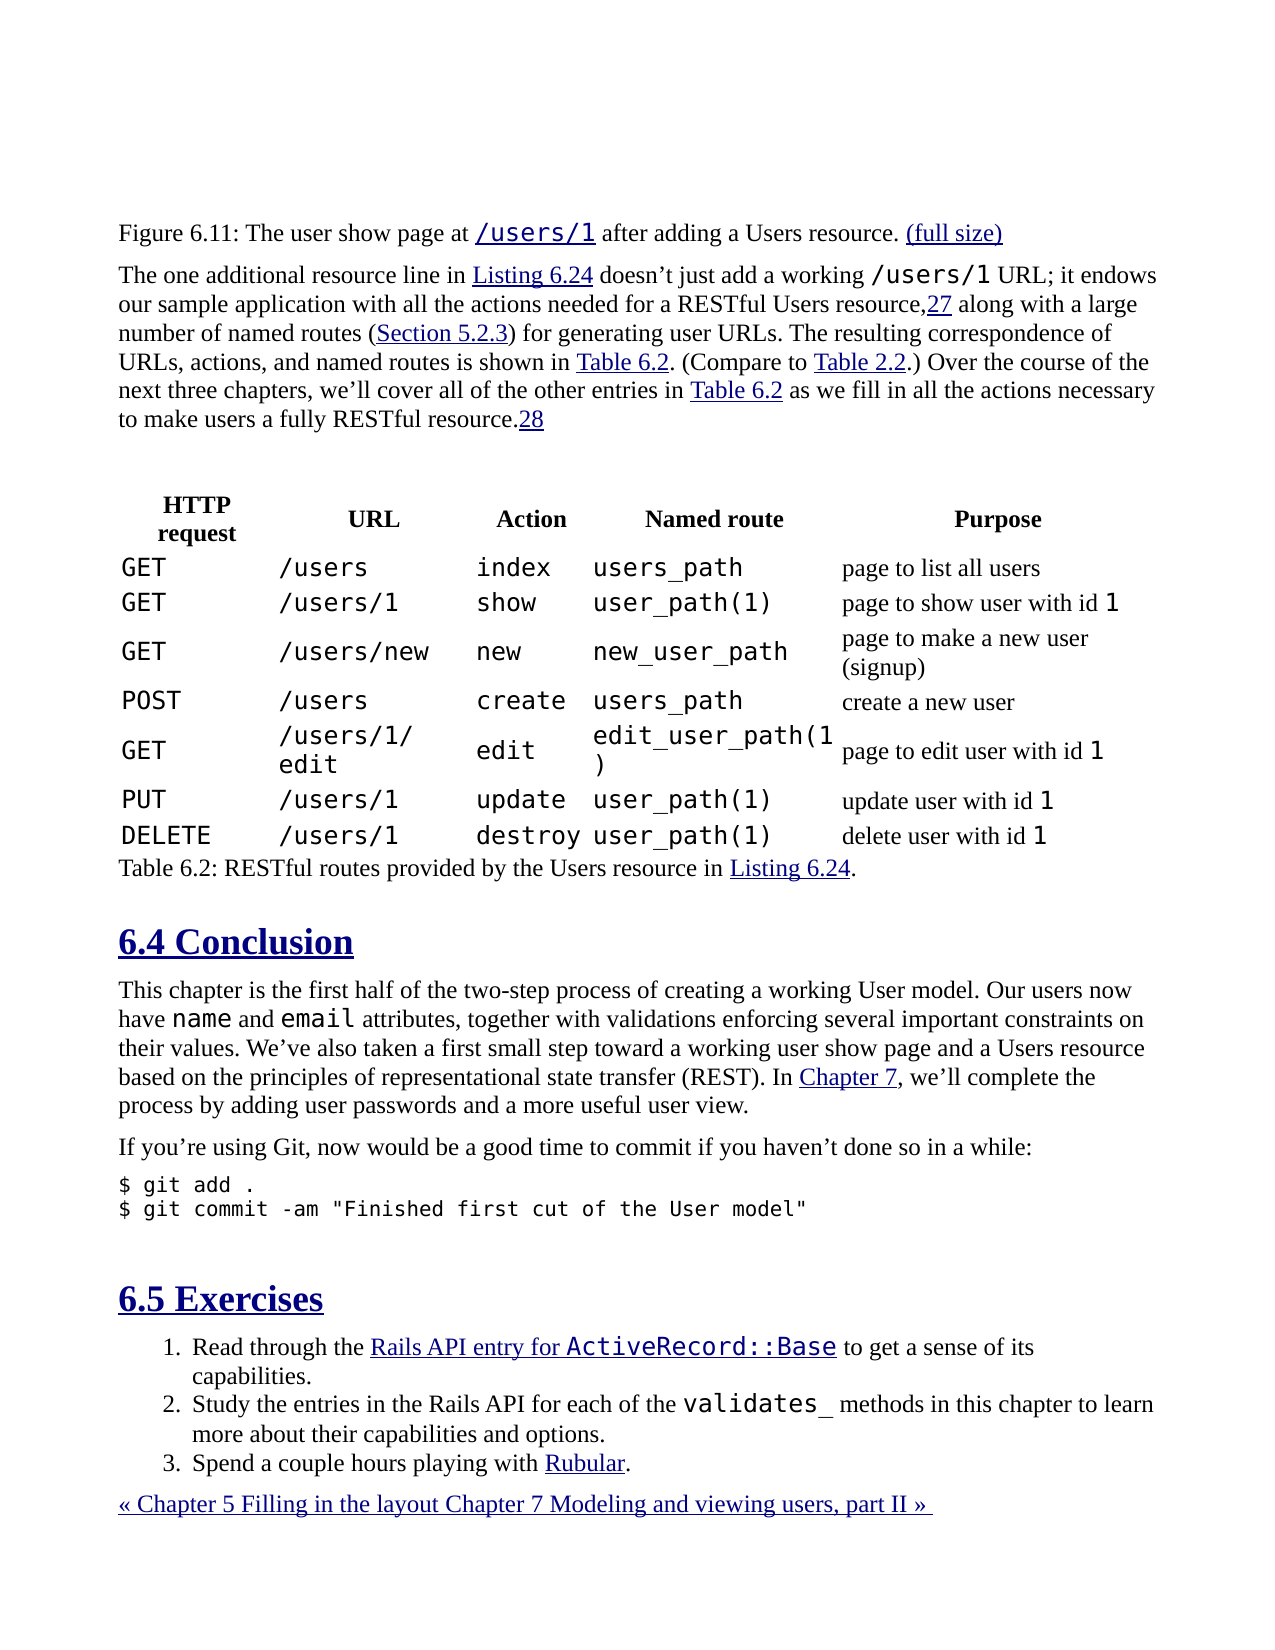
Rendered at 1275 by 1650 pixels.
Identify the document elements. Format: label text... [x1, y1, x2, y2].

table_cell DELETE [118, 818, 275, 853]
table_cell /users/1/edit [275, 719, 473, 783]
table_cell page to make a new user (signup) [839, 620, 1157, 684]
table_header Purpose [839, 487, 1157, 550]
subtitle 6.4 Conclusion [118, 919, 1157, 962]
table_cell update [473, 783, 590, 818]
table_cell create a new user [839, 684, 1157, 719]
table_cell user_path(1) [590, 585, 839, 620]
table_cell new [473, 620, 590, 684]
text If you’re using Git, now would be a good time to commit if you haven’t done so in a while: [118, 1132, 1157, 1160]
table_cell page to list all users [839, 550, 1157, 585]
table_cell edit [473, 719, 590, 783]
table_cell POST [118, 684, 275, 719]
table_cell /users/1 [275, 585, 473, 620]
table_cell GET [118, 620, 275, 684]
table_cell show [473, 585, 590, 620]
table_cell users_path [590, 550, 839, 585]
table_header Action [473, 487, 590, 550]
table_cell delete user with id 1 [839, 818, 1157, 853]
table_cell /users [275, 550, 473, 585]
table_cell index [473, 550, 590, 585]
table_cell /users [275, 684, 473, 719]
list Spend a couple hours playing with Rubular. [162, 1448, 1157, 1476]
text $ git add . [118, 1173, 1157, 1197]
table_cell /users/1 [275, 818, 473, 853]
table_header HTTP request [118, 487, 275, 550]
text Table 6.2: RESTful routes provided by the Users resource in Listing 6.24. [118, 853, 1157, 882]
text Figure 6.11: The user show page at /users/1 after adding a Users resource. (full size) [118, 218, 1157, 248]
table_cell users_path [590, 684, 839, 719]
subtitle 6.5 Exercises [118, 1276, 1157, 1319]
table_cell new_user_path [590, 620, 839, 684]
table_cell create [473, 684, 590, 719]
table_cell GET [118, 585, 275, 620]
table_cell GET [118, 719, 275, 783]
text $ git commit -am "Finished first cut of the User model" [118, 1197, 1157, 1221]
table_cell PUT [118, 783, 275, 818]
text « Chapter 5 Filling in the layout Chapter 7 Modeling and viewing users, part II » [118, 1489, 1157, 1518]
list Read through the Rails API entry for ActiveRecord::Base to get a sense of its capabilities. [162, 1332, 1157, 1389]
table_cell edit_user_path(1) [590, 719, 839, 783]
text This chapter is the first half of the two-step process of creating a working User model. Our users now have name and email attributes, together with validations enforcing several important constraints on their values. We’ve also taken a first small step toward a working user show page and a Users resource based on the principles of representational state transfer (REST). In Chapter 7, we’ll complete the process by adding user passwords and a more useful user view. [118, 975, 1157, 1119]
table_cell GET [118, 550, 275, 585]
text The one additional resource line in Listing 6.24 doesn’t just add a working /users/1 URL; it endows our sample application with all the actions needed for a RESTful Users resource,27 along with a large number of named routes (Section 5.2.3) for generating user URLs. The resulting correspondence of URLs, actions, and named routes is shown in Table 6.2. (Compare to Table 2.2.) Over the course of the next three chapters, we’ll cover all of the other entries in Table 6.2 as we fill in all the actions necessary to make users a fully RESTful resource.28 [118, 260, 1157, 433]
table_cell page to show user with id 1 [839, 585, 1157, 620]
table_cell user_path(1) [590, 818, 839, 853]
list Study the entries in the Rails API for each of the validates_ methods in this chapter to learn more about their capabilities and options. [162, 1389, 1157, 1448]
table_cell user_path(1) [590, 783, 839, 818]
table_cell /users/1 [275, 783, 473, 818]
table_cell /users/new [275, 620, 473, 684]
table_cell destroy [473, 818, 590, 853]
table_header URL [275, 487, 473, 550]
table_cell update user with id 1 [839, 783, 1157, 818]
table_cell page to edit user with id 1 [839, 719, 1157, 783]
table_header Named route [590, 487, 839, 550]
